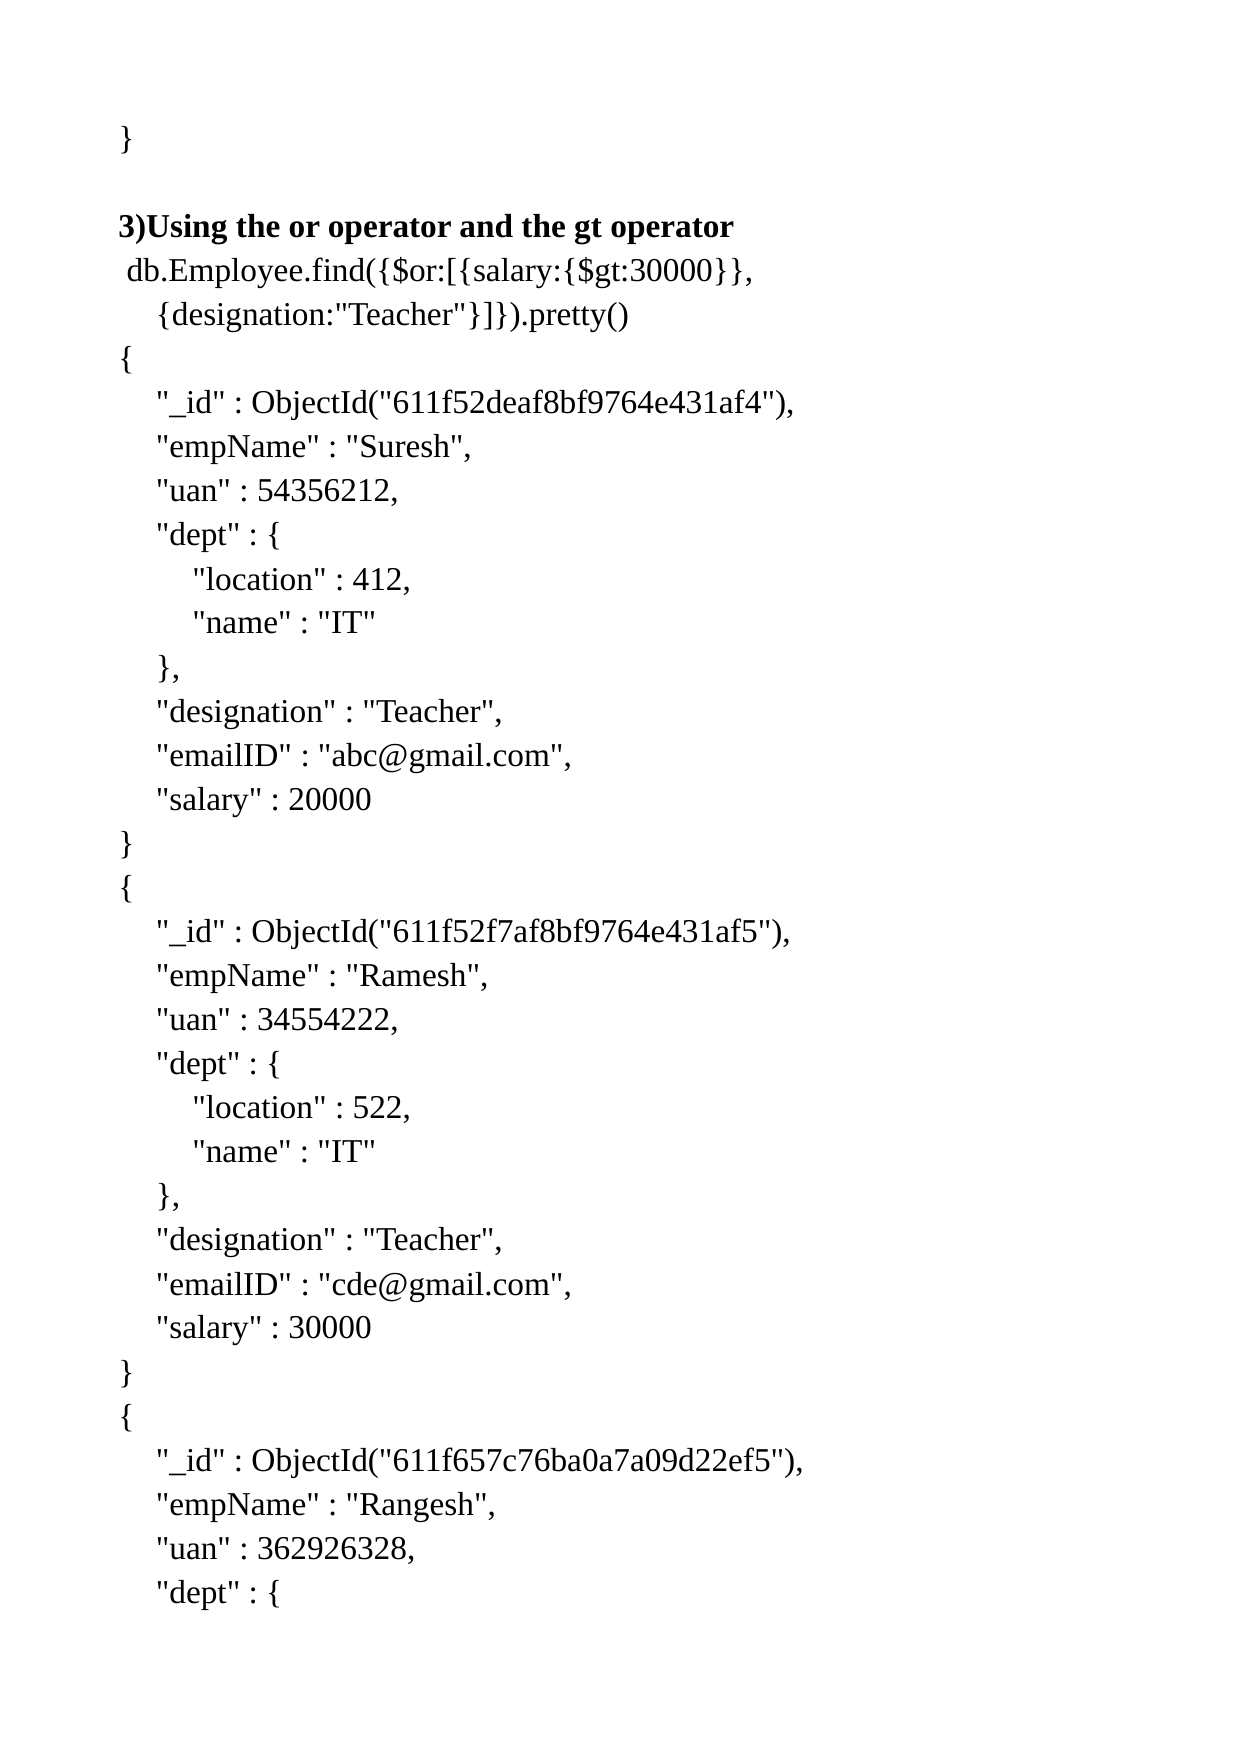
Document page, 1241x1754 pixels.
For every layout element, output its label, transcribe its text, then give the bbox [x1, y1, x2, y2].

text "salary" : 30000 [118, 1308, 1122, 1346]
text "emailID" : "cde@gmail.com", [118, 1264, 1122, 1302]
text }, [118, 647, 1122, 685]
text "_id" : ObjectId("611f657c76ba0a7a09d22ef5"), [118, 1440, 1122, 1478]
text } [118, 1352, 1122, 1390]
text "_id" : ObjectId("611f52f7af8bf9764e431af5"), [118, 911, 1122, 949]
text }, [118, 1176, 1122, 1214]
text { [118, 338, 1122, 377]
text "dept" : { [118, 1043, 1122, 1082]
text "empName" : "Suresh", [118, 427, 1122, 465]
text "name" : "IT" [118, 603, 1122, 641]
text "dept" : { [118, 1572, 1122, 1611]
text "dept" : { [118, 515, 1122, 553]
text "location" : 412, [118, 559, 1122, 597]
text "emailID" : "abc@gmail.com", [118, 735, 1122, 773]
text "location" : 522, [118, 1087, 1122, 1126]
text } [118, 118, 1122, 156]
text "salary" : 20000 [118, 779, 1122, 817]
text } [118, 823, 1122, 861]
text { [118, 867, 1122, 906]
text db.Employee.find({$or:[{salary:{$gt:30000}},{designation:"Teacher"}]}).pretty() [118, 250, 1122, 333]
text "name" : "IT" [118, 1132, 1122, 1170]
text "designation" : "Teacher", [118, 1220, 1122, 1258]
text 3)Using the or operator and the gt operator [118, 206, 1122, 244]
text "uan" : 54356212, [118, 471, 1122, 509]
text "empName" : "Rangesh", [118, 1484, 1122, 1522]
text "uan" : 362926328, [118, 1528, 1122, 1566]
text "uan" : 34554222, [118, 999, 1122, 1038]
text { [118, 1396, 1122, 1434]
text "_id" : ObjectId("611f52deaf8bf9764e431af4"), [118, 382, 1122, 421]
text "empName" : "Ramesh", [118, 955, 1122, 994]
text "designation" : "Teacher", [118, 691, 1122, 729]
